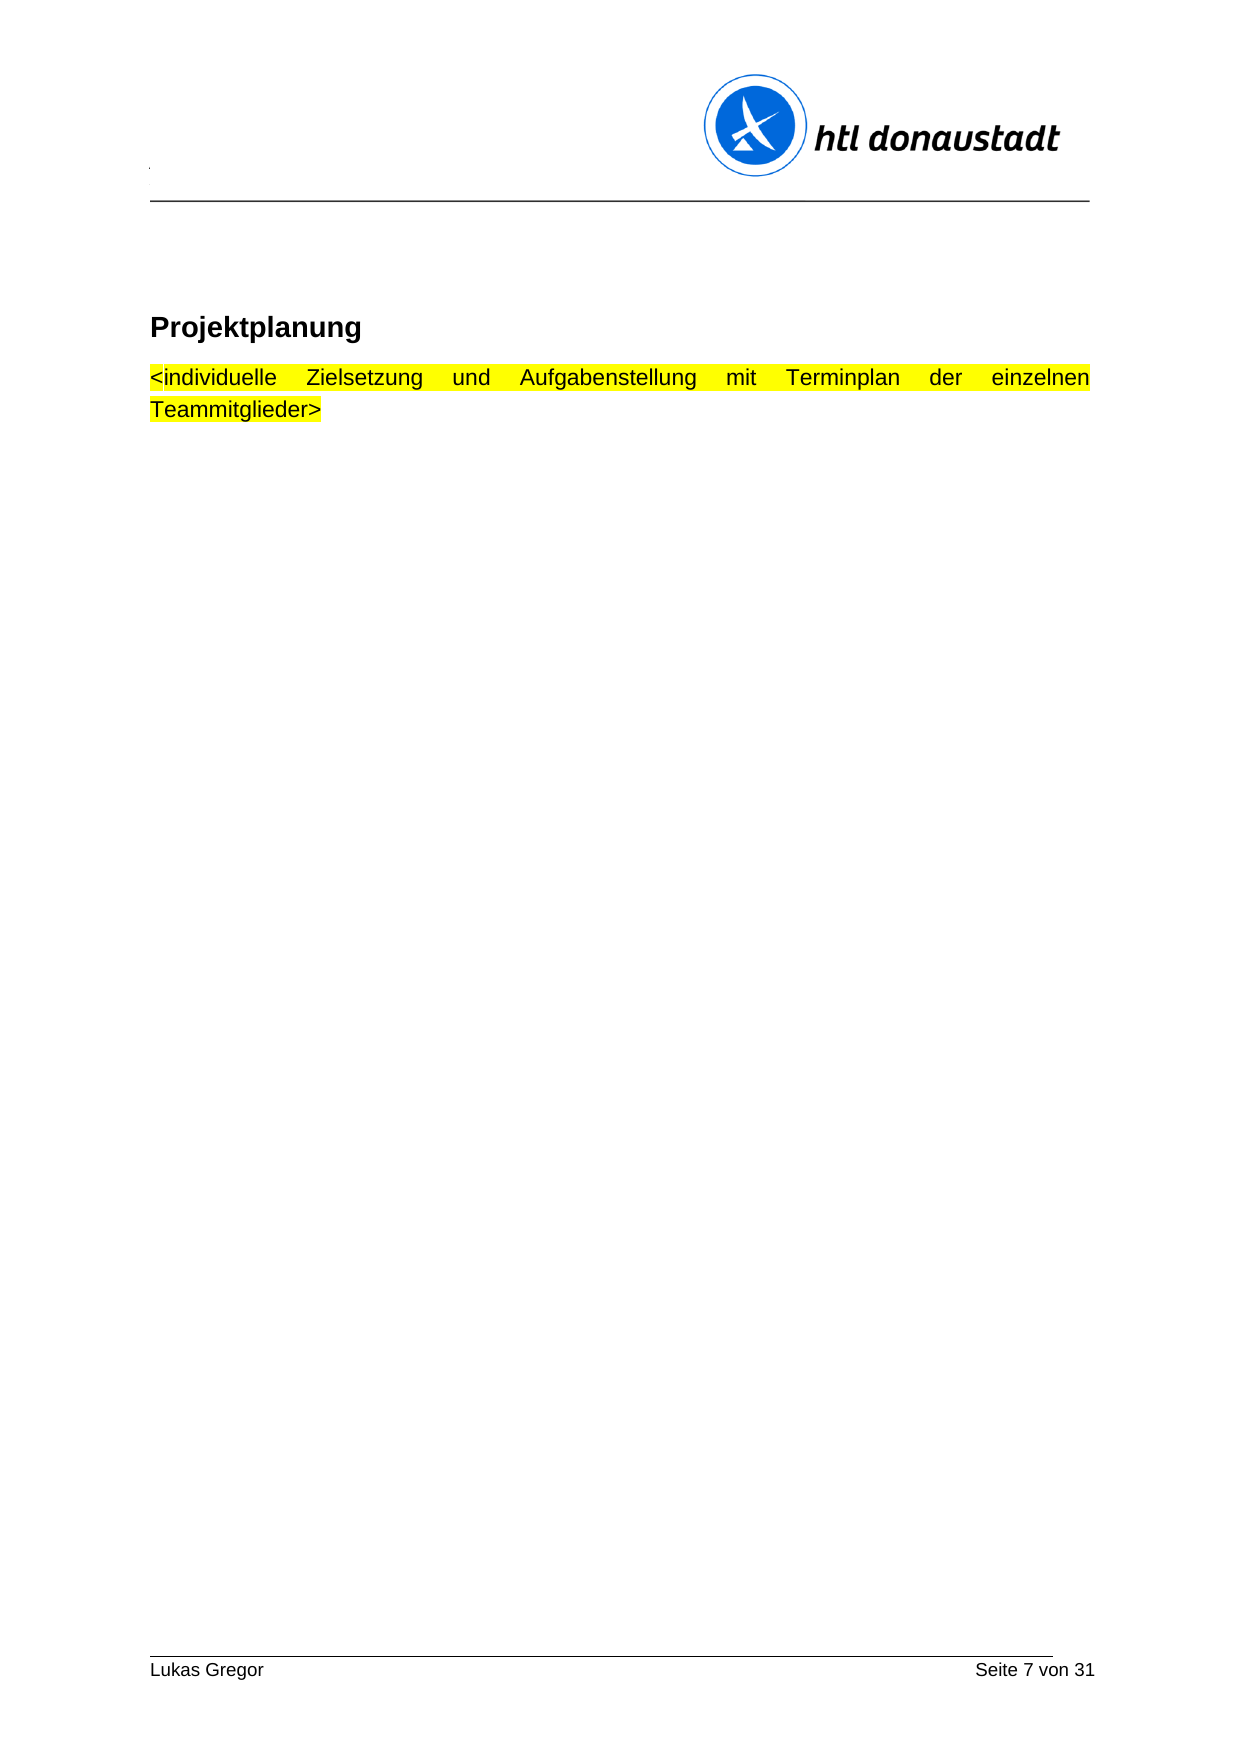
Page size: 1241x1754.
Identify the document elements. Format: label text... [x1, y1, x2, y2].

picture [150, 73, 1090, 207]
text <individuelle Zielsetzung und Aufgabenstellung mit Terminplan der einzelnen Teammitglieder> [150, 364, 1090, 422]
subtitle Projektplanung [150, 310, 1090, 343]
